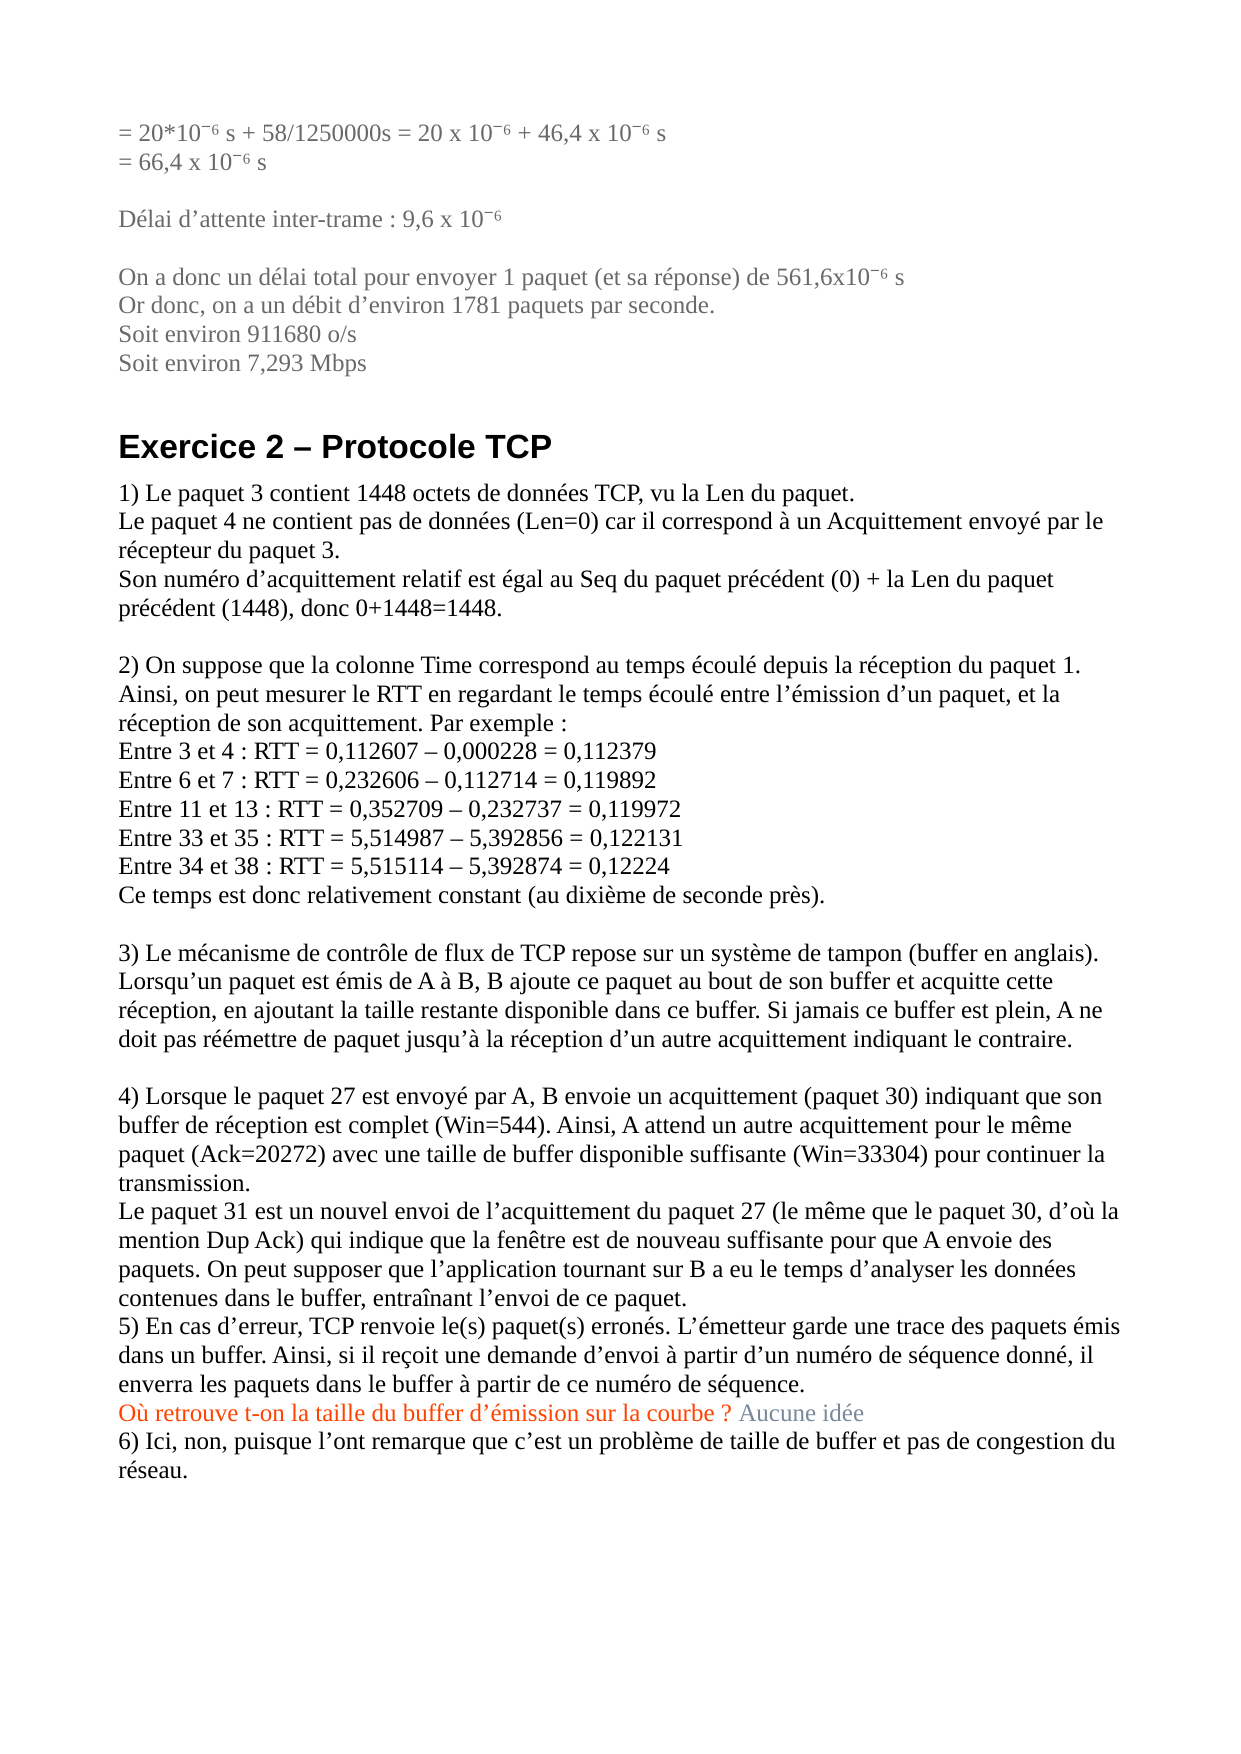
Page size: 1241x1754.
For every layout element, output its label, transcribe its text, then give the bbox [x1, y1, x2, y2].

text Son numéro d’acquittement relatif est égal au Seq du paquet précédent (0) + la Len du paquet précédent (1448), donc 0+1448=1448. [118, 564, 1122, 621]
text 6) Ici, non, puisque l’ont remarque que c’est un problème de taille de buffer et pas de congestion du réseau. [118, 1426, 1122, 1484]
text Entre 3 et 4 : RTT = 0,112607 – 0,000228 = 0,112379 [118, 736, 1122, 765]
text 1) Le paquet 3 contient 1448 octets de données TCP, vu la Len du paquet. [118, 478, 1122, 506]
text Soit environ 7,293 Mbps [118, 348, 1122, 377]
text Délai d’attente inter-trame : 9,6 x 10⁻⁶ [118, 204, 1122, 233]
text Entre 6 et 7 : RTT = 0,232606 – 0,112714 = 0,119892 [118, 765, 1122, 794]
text 2) On suppose que la colonne Time correspond au temps écoulé depuis la réception du paquet 1. Ainsi, on peut mesurer le RTT en regardant le temps écoulé entre l’émission d’un paquet, et la réception de son acquittement. Par exemple : [118, 650, 1122, 736]
text Entre 34 et 38 : RTT = 5,515114 – 5,392874 = 0,12224 [118, 851, 1122, 880]
text 5) En cas d’erreur, TCP renvoie le(s) paquet(s) erronés. L’émetteur garde une trace des paquets émis dans un buffer. Ainsi, si il reçoit une demande d’envoi à partir d’un numéro de séquence donné, il enverra les paquets dans le buffer à partir de ce numéro de séquence. [118, 1311, 1122, 1398]
text Or donc, on a un débit d’environ 1781 paquets par seconde. [118, 291, 1122, 319]
text Où retrouve t-on la taille du buffer d’émission sur la courbe ? Aucune idée [118, 1398, 1122, 1426]
text = 66,4 x 10⁻⁶ s [118, 147, 1122, 176]
text Entre 33 et 35 : RTT = 5,514987 – 5,392856 = 0,122131 [118, 823, 1122, 851]
text On a donc un délai total pour envoyer 1 paquet (et sa réponse) de 561,6x10⁻⁶ s [118, 262, 1122, 291]
text 4) Lorsque le paquet 27 est envoyé par A, B envoie un acquittement (paquet 30) indiquant que son buffer de réception est complet (Win=544). Ainsi, A attend un autre acquittement pour le même paquet (Ack=20272) avec une taille de buffer disponible suffisante (Win=33304) pour continuer la transmission. [118, 1081, 1122, 1196]
text Le paquet 31 est un nouvel envoi de l’acquittement du paquet 27 (le même que le paquet 30, d’où la mention Dup Ack) qui indique que la fenêtre est de nouveau suffisante pour que A envoie des paquets. On peut supposer que l’application tournant sur B a eu le temps d’analyser les données contenues dans le buffer, entraînant l’envoi de ce paquet. [118, 1196, 1122, 1311]
text = 20*10⁻⁶ s + 58/1250000s = 20 x 10⁻⁶ + 46,4 x 10⁻⁶ s [118, 118, 1122, 147]
text Ce temps est donc relativement constant (au dixième de seconde près). [118, 880, 1122, 909]
text 3) Le mécanisme de contrôle de flux de TCP repose sur un système de tampon (buffer en anglais). Lorsqu’un paquet est émis de A à B, B ajoute ce paquet au bout de son buffer et acquitte cette réception, en ajoutant la taille restante disponible dans ce buffer. Si jamais ce buffer est plein, A ne doit pas réémettre de paquet jusqu’à la réception d’un autre acquittement indiquant le contraire. [118, 938, 1122, 1053]
text Entre 11 et 13 : RTT = 0,352709 – 0,232737 = 0,119972 [118, 794, 1122, 823]
text Soit environ 911680 o/s [118, 319, 1122, 348]
text Le paquet 4 ne contient pas de données (Len=0) car il correspond à un Acquittement envoyé par le récepteur du paquet 3. [118, 506, 1122, 564]
subtitle Exercice 2 – Protocole TCP [118, 426, 1122, 465]
